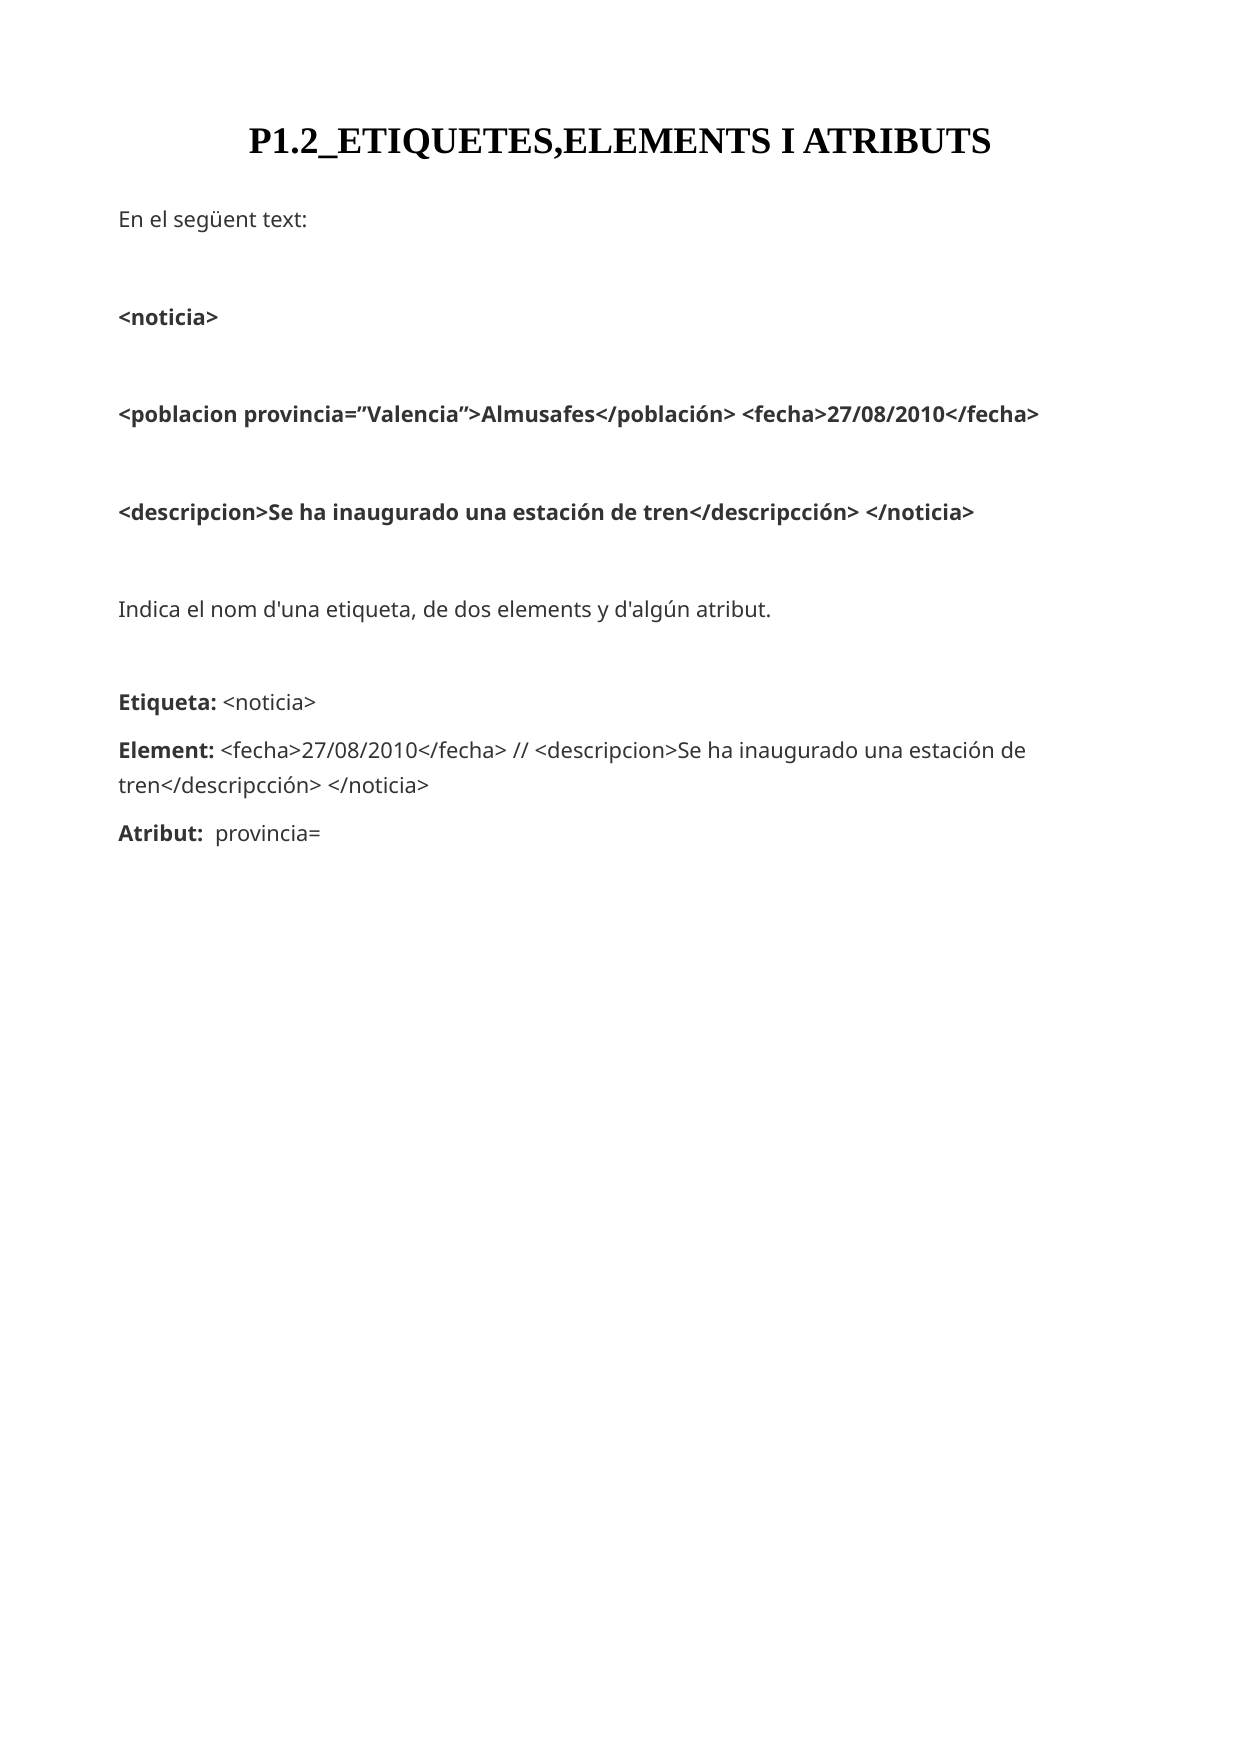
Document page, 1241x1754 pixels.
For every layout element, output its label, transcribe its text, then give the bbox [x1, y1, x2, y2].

text Element: <fecha>27/08/2010</fecha> // <descripcion>Se ha inaugurado una estación de tren</descripcción> </noticia> [118, 735, 1122, 799]
text <noticia> [118, 302, 1122, 332]
text <poblacion provincia=”Valencia”>Almusafes</población> <fecha>27/08/2010</fecha> [118, 399, 1122, 429]
text Atribut: provincia= [118, 818, 1122, 848]
text P1.2_ETIQUETES,ELEMENTS I ATRIBUTS [118, 118, 1122, 161]
text Etiqueta: <noticia> [118, 687, 1122, 716]
text <descripcion>Se ha inaugurado una estación de tren</descripcción> </noticia> [118, 497, 1122, 527]
text En el següent text: [118, 204, 1122, 234]
text Indica el nom d'una etiqueta, de dos elements y d'algún atribut. [118, 594, 1122, 624]
